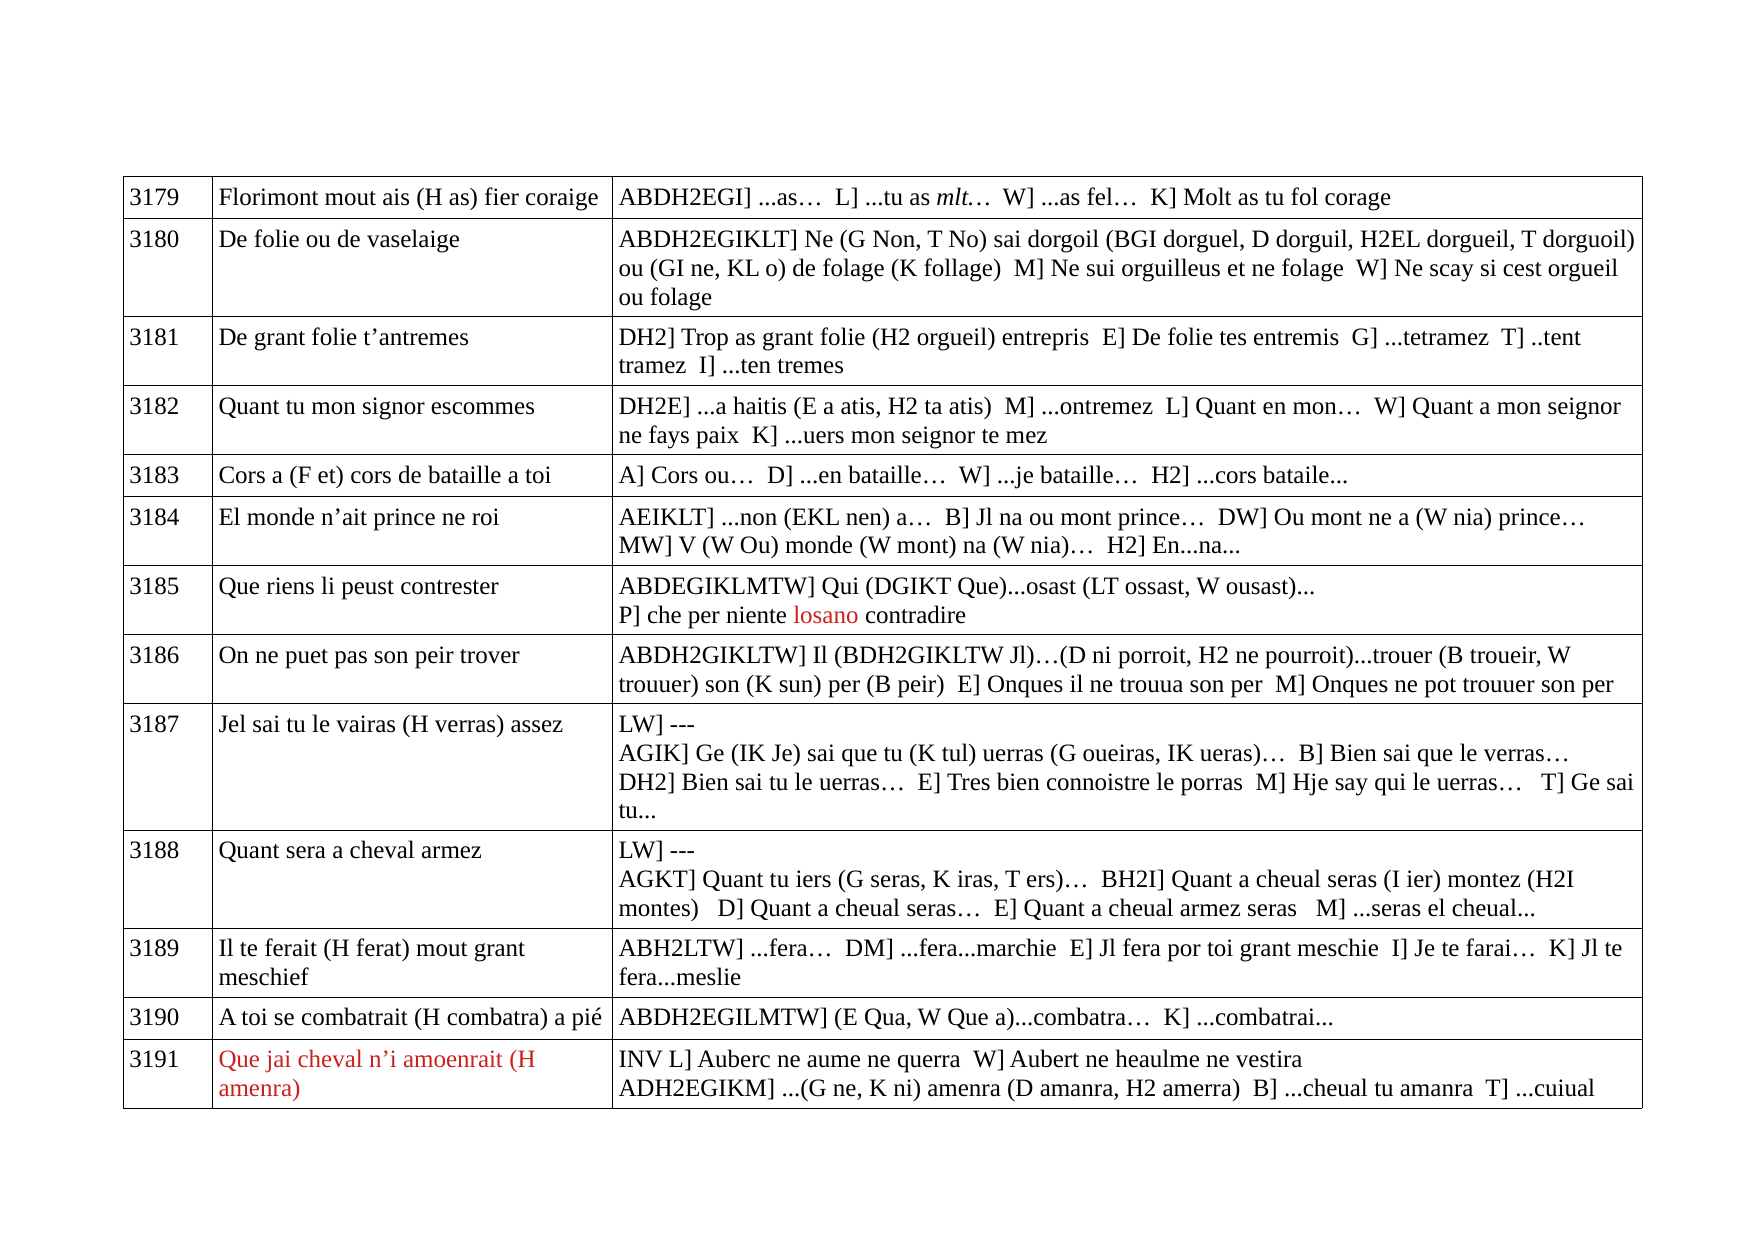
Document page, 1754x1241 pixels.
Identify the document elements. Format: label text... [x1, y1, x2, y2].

table_cell Il te ferait (H ferat) mout grant meschief [213, 929, 612, 997]
table_cell Que jai cheval n’i amoenrait (H amenra) [213, 1040, 612, 1108]
table_cell A] Cors ou… D] ...en bataille… W] ...je bataille… H2] ...cors bataile... [613, 455, 1642, 496]
table_cell LW] --- AGIK] Ge (IK Je) sai que tu (K tul) uerras (G oueiras, IK ueras)… B] Bien sai que le verras… DH2] Bien sai tu le uerras… E] Tres bien connoistre le porras M] Hje say qui le uerras… T] Ge sai tu... [613, 704, 1642, 830]
table_cell AEIKLT] ...non (EKL nen) a… B] Jl na ou mont prince… DW] Ou mont ne a (W nia) prince… MW] V (W Ou) monde (W mont) na (W nia)… H2] En...na... [613, 497, 1642, 565]
table_cell 3180 [124, 219, 212, 316]
table_cell ABDH2EGIKLT] Ne (G Non, T No) sai dorgoil (BGI dorguel, D dorguil, H2EL dorgueil, T dorguoil) ou (GI ne, KL o) de folage (K follage) M] Ne sui orguilleus et ne folage W] Ne scay si cest orgueil ou folage [613, 219, 1642, 316]
table_cell Jel sai tu le vairas (H verras) assez [213, 704, 612, 830]
table_cell 3187 [124, 704, 212, 830]
table_cell INV L] Auberc ne aume ne querra W] Aubert ne heaulme ne vestira ADH2EGIKM] ...(G ne, K ni) amenra (D amanra, H2 amerra) B] ...cheual tu amanra T] ...cuiual [613, 1040, 1642, 1108]
table_cell ABDH2EGILMTW] (E Qua, W Que a)...combatra… K] ...combatrai... [613, 998, 1642, 1038]
table_cell De grant folie t’antremes [213, 317, 612, 385]
table_cell DH2E] ...a haitis (E a atis, H2 ta atis) M] ...ontremez L] Quant en mon… W] Quant a mon seignor ne fays paix K] ...uers mon seignor te mez [613, 386, 1642, 454]
table_cell 3190 [124, 998, 212, 1038]
table_cell Quant tu mon signor escommes [213, 386, 612, 454]
table_cell Florimont mout ais (H as) fier coraige [213, 177, 612, 218]
table_cell On ne puet pas son peir trover [213, 635, 612, 703]
table_cell Que riens li peust contrester [213, 566, 612, 634]
table_cell 3191 [124, 1040, 212, 1108]
table_cell LW] --- AGKT] Quant tu iers (G seras, K iras, T ers)… BH2I] Quant a cheual seras (I ier) montez (H2I montes) D] Quant a cheual seras… E] Quant a cheual armez seras M] ...seras el cheual... [613, 831, 1642, 928]
table_cell 3189 [124, 929, 212, 997]
table_cell 3182 [124, 386, 212, 454]
table_cell Quant sera a cheval armez [213, 831, 612, 928]
table_cell 3183 [124, 455, 212, 496]
table_cell 3186 [124, 635, 212, 703]
table_cell Cors a (F et) cors de bataille a toi [213, 455, 612, 496]
table_cell 3181 [124, 317, 212, 385]
table_cell ABDH2GIKLTW] Il (BDH2GIKLTW Jl)…(D ni porroit, H2 ne pourroit)...trouer (B troueir, W trouuer) son (K sun) per (B peir) E] Onques il ne trouua son per M] Onques ne pot trouuer son per [613, 635, 1642, 703]
table_cell ABDEGIKLMTW] Qui (DGIKT Que)...osast (LT ossast, W ousast)... P] che per niente losano contradire [613, 566, 1642, 634]
table_cell El monde n’ait prince ne roi [213, 497, 612, 565]
table_cell 3179 [124, 177, 212, 218]
table_cell 3188 [124, 831, 212, 928]
table_cell ABDH2EGI] ...as… L] ...tu as mlt… W] ...as fel… K] Molt as tu fol corage [613, 177, 1642, 218]
table_cell ABH2LTW] ...fera… DM] ...fera...marchie E] Jl fera por toi grant meschie I] Je te farai… K] Jl te fera...meslie [613, 929, 1642, 997]
table_cell 3184 [124, 497, 212, 565]
table_cell De folie ou de vaselaige [213, 219, 612, 316]
table_cell DH2] Trop as grant folie (H2 orgueil) entrepris E] De folie tes entremis G] ...tetramez T] ..tent tramez I] ...ten tremes [613, 317, 1642, 385]
table_cell 3185 [124, 566, 212, 634]
table_cell A toi se combatrait (H combatra) a pié [213, 998, 612, 1038]
